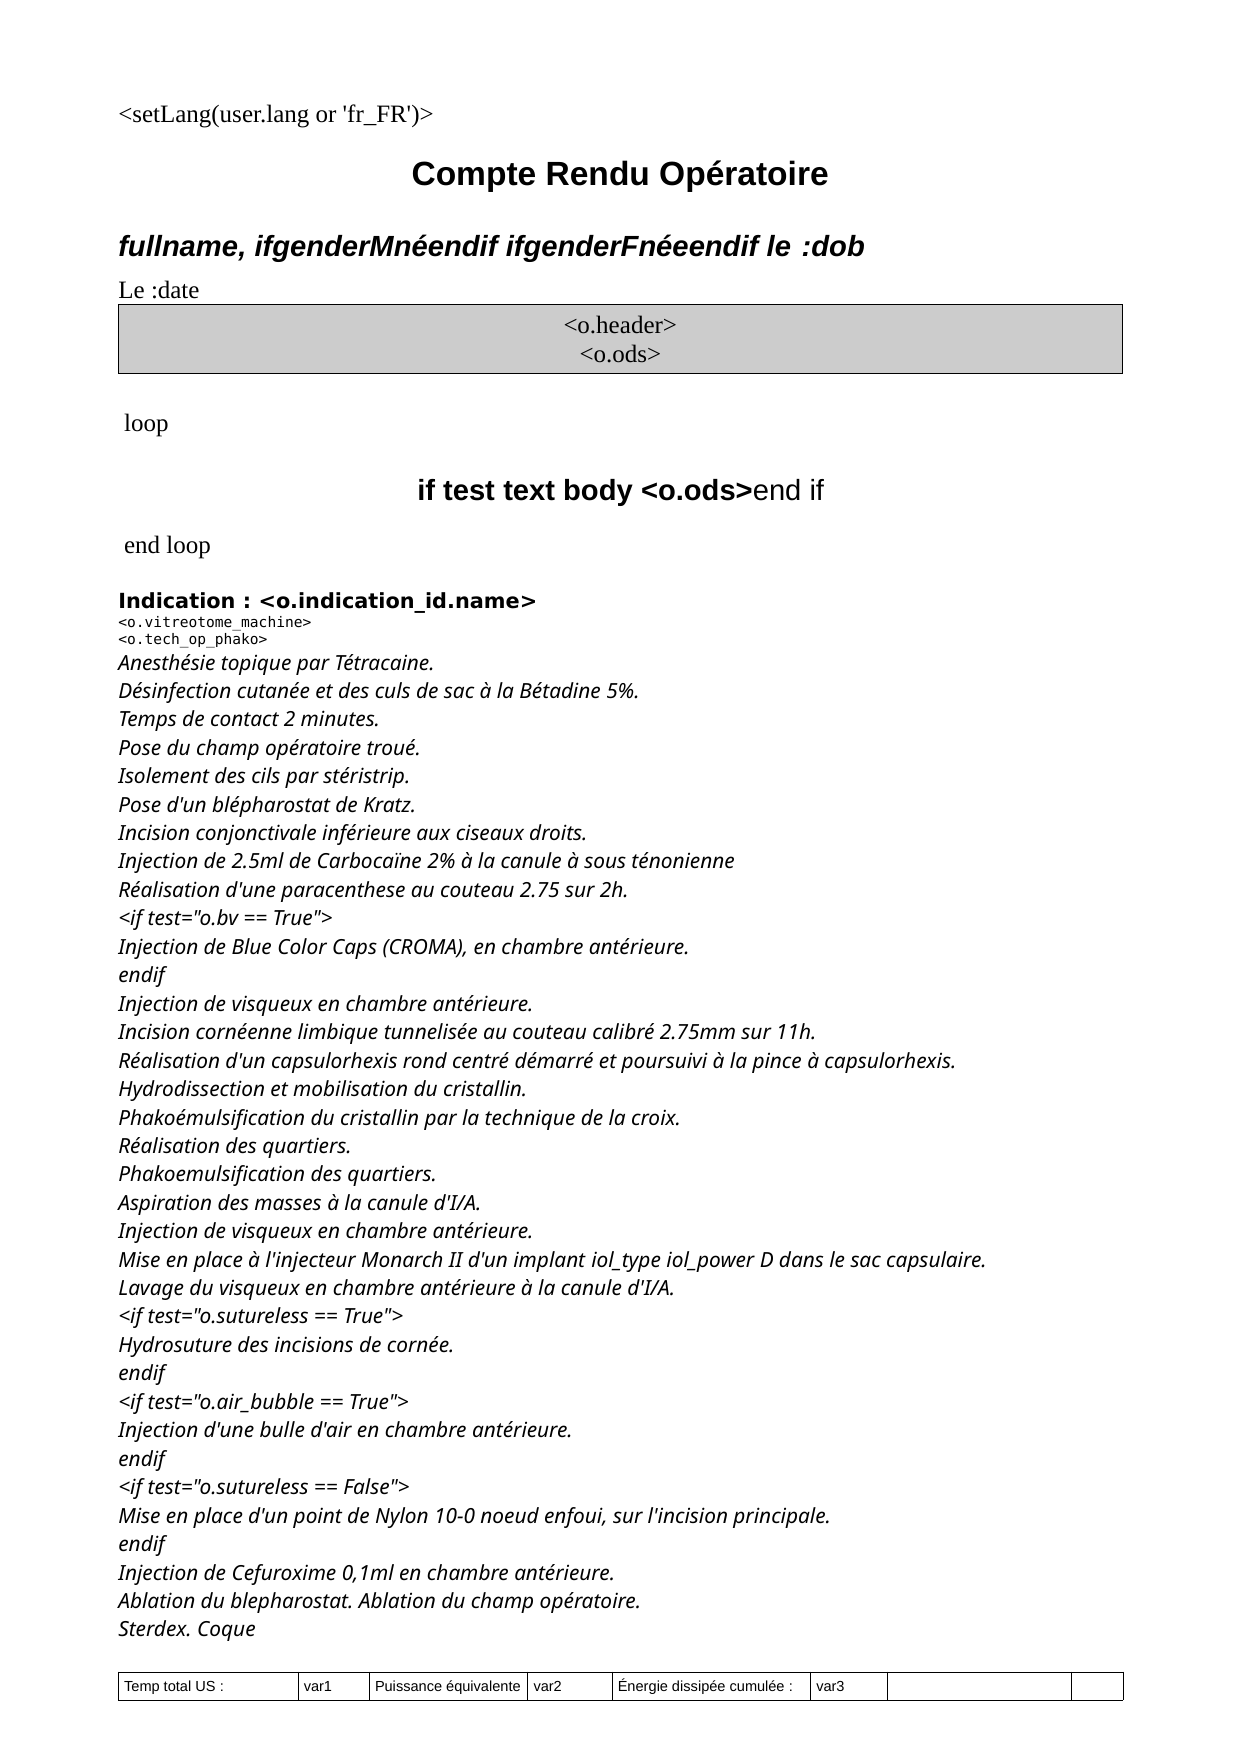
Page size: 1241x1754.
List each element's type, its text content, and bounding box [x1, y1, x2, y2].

table_header Temp total US : [119, 1673, 298, 1700]
text Injection de visqueux en chambre antérieure. [118, 1216, 1122, 1245]
text Injection de visqueux en chambre antérieure. [118, 989, 1122, 1017]
text Pose d'un blépharostat de Kratz. [118, 790, 1122, 818]
text Désinfection cutanée et des culs de sac à la Bétadine 5%. [118, 676, 1122, 704]
text <if test="o.sutureless == False"> [118, 1472, 1122, 1501]
text Incision conjonctivale inférieure aux ciseaux droits. [118, 818, 1122, 847]
text Hydrodissection et mobilisation du cristallin. [118, 1074, 1122, 1103]
text Phakoémulsification du cristallin par la technique de la croix. [118, 1103, 1122, 1131]
text Incision cornéenne limbique tunnelisée au couteau calibré 2.75mm sur 11h. [118, 1017, 1122, 1046]
table_cell if test text body <o.ods>end if [118, 443, 1123, 525]
text Mise en place à l'injecteur Monarch II d'un implant iol_type iol_power D dans le sac capsulaire. [118, 1245, 1122, 1273]
table_header Énergie dissipée cumulée : [613, 1673, 810, 1700]
text Injection de Blue Color Caps (CROMA), en chambre antérieure. [118, 932, 1122, 960]
text endif [118, 960, 1122, 989]
text <if test="o.sutureless == True"> [118, 1302, 1122, 1330]
table_header var2 [528, 1673, 612, 1700]
text Isolement des cils par stéristrip. [118, 761, 1122, 790]
text Indication : <o.indication_id.name> [118, 589, 1122, 614]
text Réalisation d'une paracenthese au couteau 2.75 sur 2h. [118, 875, 1122, 903]
text Aspiration des masses à la canule d'I/A. [118, 1188, 1122, 1216]
table_header [1072, 1673, 1123, 1700]
table_cell end loop [118, 525, 1123, 565]
text Réalisation des quartiers. [118, 1131, 1122, 1159]
text <setLang(user.lang or 'fr_FR')> [118, 99, 1122, 128]
text Le :date [118, 276, 1122, 304]
table_header loop [118, 402, 1123, 442]
table_header <o.header> <o.ods> [119, 305, 1122, 373]
table_header var1 [299, 1673, 369, 1700]
table_header var3 [811, 1673, 887, 1700]
text Ablation du blepharostat. Ablation du champ opératoire. [118, 1586, 1122, 1614]
text Réalisation d'un capsulorhexis rond centré démarré et poursuivi à la pince à capsulorhexis. [118, 1046, 1122, 1074]
text Injection de Cefuroxime 0,1ml en chambre antérieure. [118, 1558, 1122, 1586]
text Injection de 2.5ml de Carbocaïne 2% à la canule à sous ténonienne [118, 847, 1122, 875]
text Temps de contact 2 minutes. [118, 704, 1122, 733]
text <if test="o.air_bubble == True"> [118, 1387, 1122, 1415]
text Anesthésie topique par Tétracaine. [118, 648, 1122, 676]
text Injection d'une bulle d'air en chambre antérieure. [118, 1415, 1122, 1444]
text <o.vitreotome_machine> [118, 614, 1122, 631]
subtitle Compte Rendu Opératoire [118, 153, 1122, 192]
text Sterdex. Coque [118, 1614, 1122, 1643]
table_header Puissance équivalente [370, 1673, 527, 1700]
text Mise en place d'un point de Nylon 10-0 noeud enfoui, sur l'incision principale. [118, 1501, 1122, 1529]
text Phakoemulsification des quartiers. [118, 1159, 1122, 1188]
text Pose du champ opératoire troué. [118, 733, 1122, 761]
text Hydrosuture des incisions de cornée. [118, 1330, 1122, 1358]
text <o.tech_op_phako> [118, 631, 1122, 648]
text <if test="o.bv == True"> [118, 903, 1122, 932]
subtitle fullname, ifgenderMnéendif ifgenderFnéeendif le :dob [118, 229, 1122, 263]
table_header [888, 1673, 1071, 1700]
text endif [118, 1444, 1122, 1472]
text Lavage du visqueux en chambre antérieure à la canule d'I/A. [118, 1273, 1122, 1302]
text endif [118, 1529, 1122, 1558]
text endif [118, 1358, 1122, 1387]
